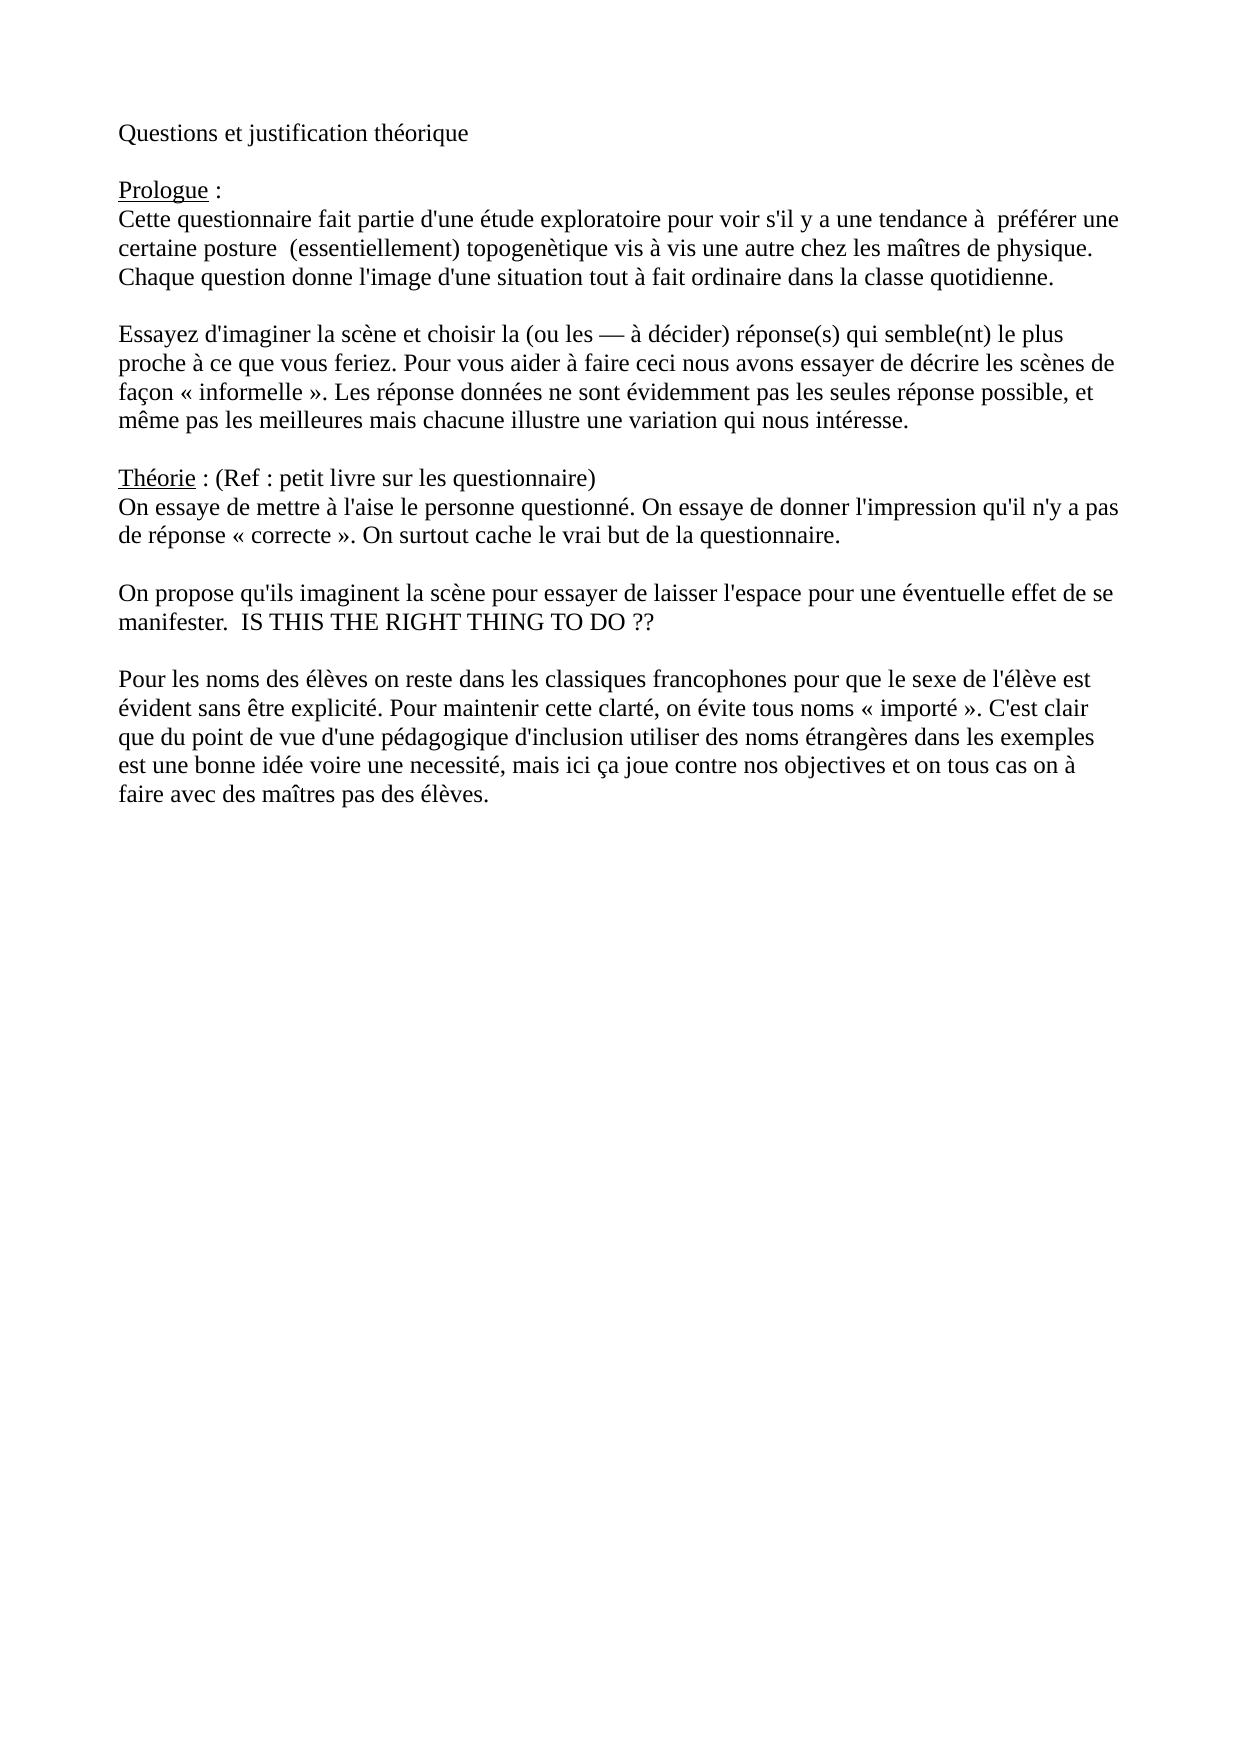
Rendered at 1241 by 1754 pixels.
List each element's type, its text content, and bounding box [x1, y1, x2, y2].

text Essayez d'imaginer la scène et choisir la (ou les — à décider) réponse(s) qui semble(nt) le plus proche à ce que vous feriez. Pour vous aider à faire ceci nous avons essayer de décrire les scènes de façon « informelle ». Les réponse données ne sont évidemment pas les seules réponse possible, et même pas les meilleures mais chacune illustre une variation qui nous intéresse. [118, 319, 1122, 434]
text Prologue : [118, 176, 1122, 204]
text Questions et justification théorique [118, 118, 1122, 147]
text Chaque question donne l'image d'une situation tout à fait ordinaire dans la classe quotidienne. [118, 262, 1122, 291]
text Cette questionnaire fait partie d'une étude exploratoire pour voir s'il y a une tendance à préférer une certaine posture (essentiellement) topogenètique vis à vis une autre chez les maîtres de physique. [118, 204, 1122, 262]
text On essaye de mettre à l'aise le personne questionné. On essaye de donner l'impression qu'il n'y a pas de réponse « correcte ». On surtout cache le vrai but de la questionnaire. [118, 492, 1122, 549]
text On propose qu'ils imaginent la scène pour essayer de laisser l'espace pour une éventuelle effet de se manifester. IS THIS THE RIGHT THING TO DO ?? [118, 578, 1122, 636]
text Théorie : (Ref : petit livre sur les questionnaire) [118, 463, 1122, 492]
text Pour les noms des élèves on reste dans les classiques francophones pour que le sexe de l'élève est évident sans être explicité. Pour maintenir cette clarté, on évite tous noms « importé ». C'est clair que du point de vue d'une pédagogique d'inclusion utiliser des noms étrangères dans les exemples est une bonne idée voire une necessité, mais ici ça joue contre nos objectives et on tous cas on à faire avec des maîtres pas des élèves. [118, 664, 1122, 808]
